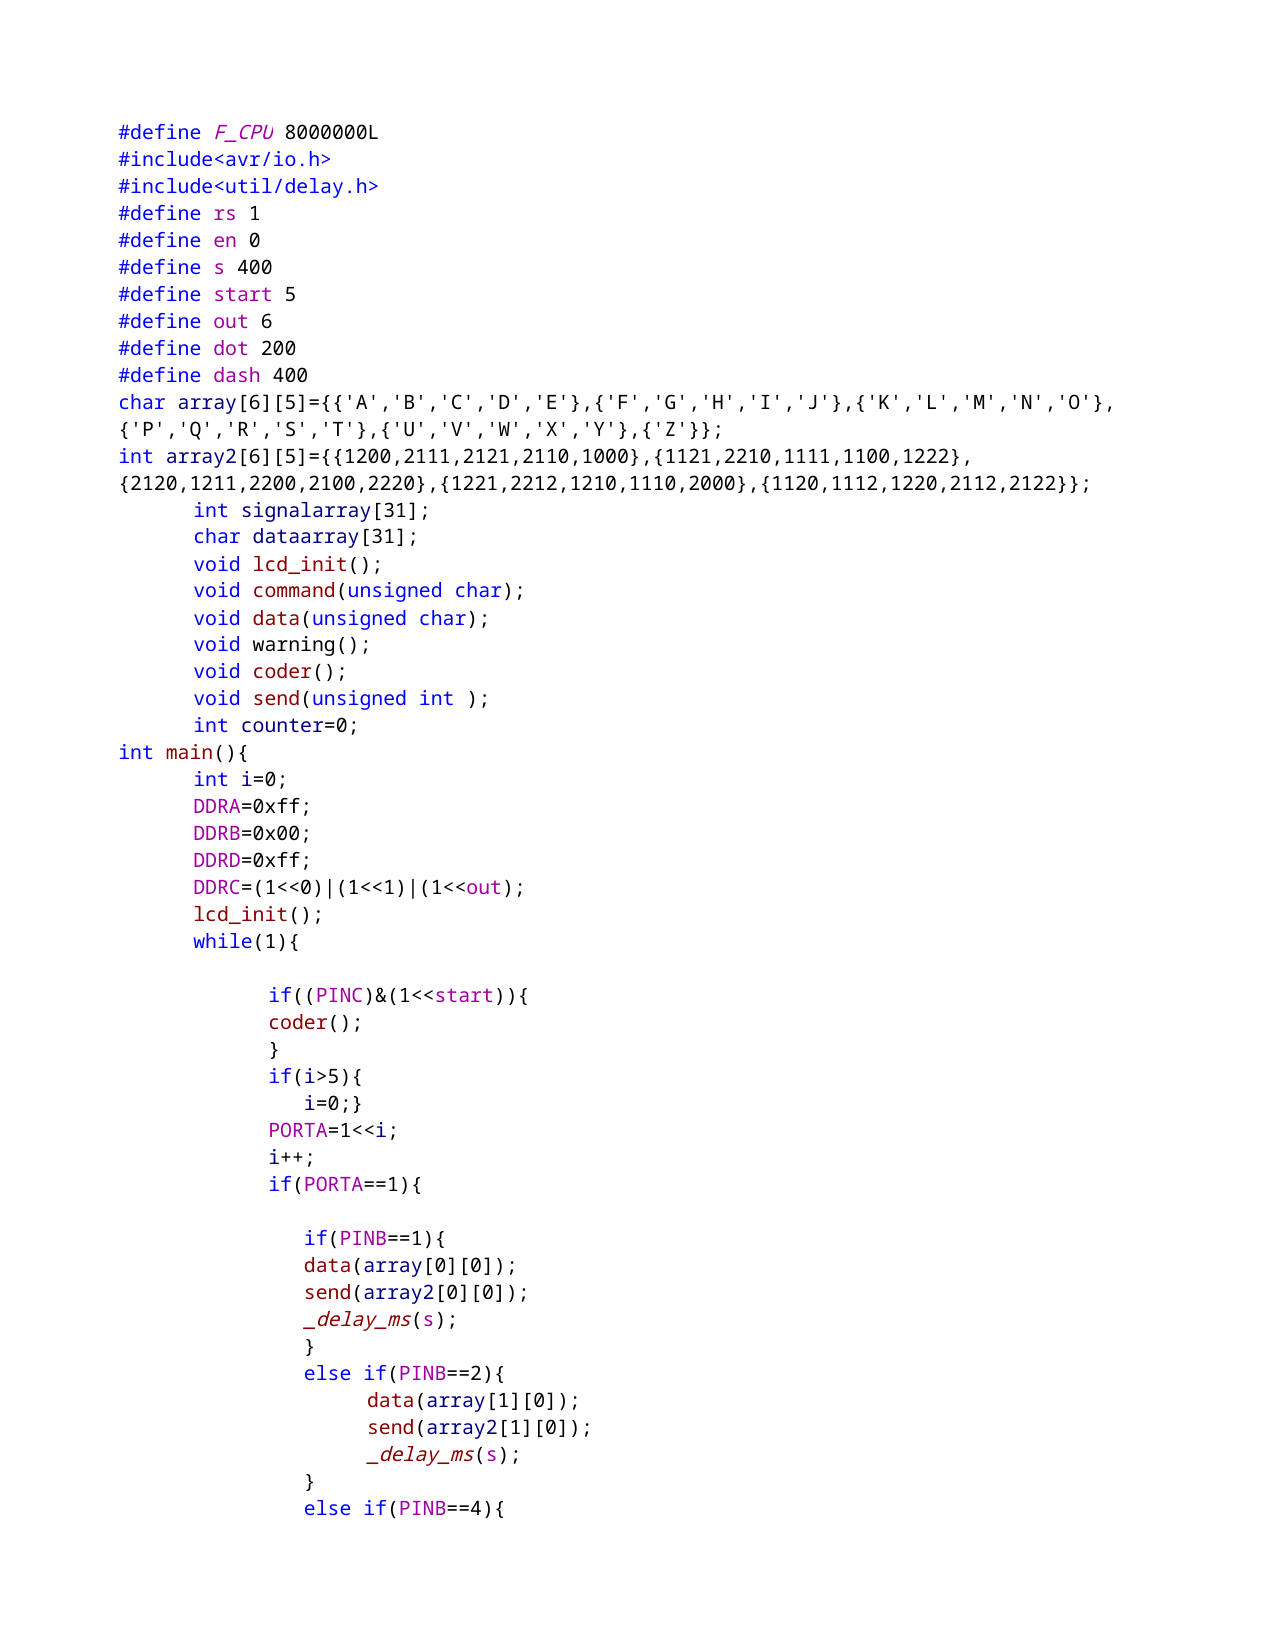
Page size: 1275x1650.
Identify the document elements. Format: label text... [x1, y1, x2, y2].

text DDRA=0xff; [118, 793, 1157, 819]
text } [118, 1035, 1157, 1062]
text if(PORTA==1){ [118, 1170, 1157, 1197]
text PORTA=1<<i; [118, 1116, 1157, 1143]
text i=0;} [118, 1089, 1157, 1116]
text data(array[0][0]); [118, 1251, 1157, 1278]
text void send(unsigned int ); [118, 685, 1157, 712]
text #include<avr/io.h> [118, 145, 1157, 172]
text while(1){ [118, 927, 1157, 954]
text if((PINC)&(1<<start)){ [118, 981, 1157, 1008]
text } [118, 1332, 1157, 1359]
text #include<util/delay.h> [118, 172, 1157, 199]
text #define en 0 [118, 226, 1157, 253]
text _delay_ms(s); [118, 1305, 1157, 1332]
text _delay_ms(s); [118, 1440, 1157, 1467]
text char array[6][5]={{'A','B','C','D','E'},{'F','G','H','I','J'},{'K','L','M','N','O'},{'P','Q','R','S','T'},{'U','V','W','X','Y'},{'Z'}}; [118, 388, 1157, 442]
text int i=0; [118, 766, 1157, 793]
text #define dot 200 [118, 334, 1157, 361]
text int counter=0; [118, 712, 1157, 739]
text void coder(); [118, 658, 1157, 685]
text void command(unsigned char); [118, 577, 1157, 604]
text int array2[6][5]={{1200,2111,2121,2110,1000},{1121,2210,1111,1100,1222},{2120,1211,2200,2100,2220},{1221,2212,1210,1110,2000},{1120,1112,1220,2112,2122}}; [118, 442, 1157, 496]
text int main(){ [118, 739, 1157, 766]
text DDRB=0x00; [118, 819, 1157, 847]
text if(PINB==1){ [118, 1224, 1157, 1251]
text #define start 5 [118, 280, 1157, 307]
text int signalarray[31]; [118, 496, 1157, 523]
text void lcd_init(); [118, 550, 1157, 577]
text #define dash 400 [118, 361, 1157, 388]
text send(array2[1][0]); [118, 1413, 1157, 1440]
text DDRC=(1<<0)|(1<<1)|(1<<out); [118, 873, 1157, 901]
text void warning(); [118, 631, 1157, 658]
text void data(unsigned char); [118, 604, 1157, 631]
text lcd_init(); [118, 901, 1157, 927]
text send(array2[0][0]); [118, 1278, 1157, 1305]
text } [118, 1467, 1157, 1494]
text i++; [118, 1143, 1157, 1170]
text DDRD=0xff; [118, 847, 1157, 873]
text if(i>5){ [118, 1062, 1157, 1089]
text coder(); [118, 1008, 1157, 1035]
text #define rs 1 [118, 199, 1157, 226]
text char dataarray[31]; [118, 523, 1157, 550]
text else if(PINB==4){ [118, 1494, 1157, 1521]
text data(array[1][0]); [118, 1386, 1157, 1413]
text #define F_CPU 8000000L [118, 118, 1157, 145]
text else if(PINB==2){ [118, 1359, 1157, 1386]
text #define s 400 [118, 253, 1157, 280]
text #define out 6 [118, 307, 1157, 334]
